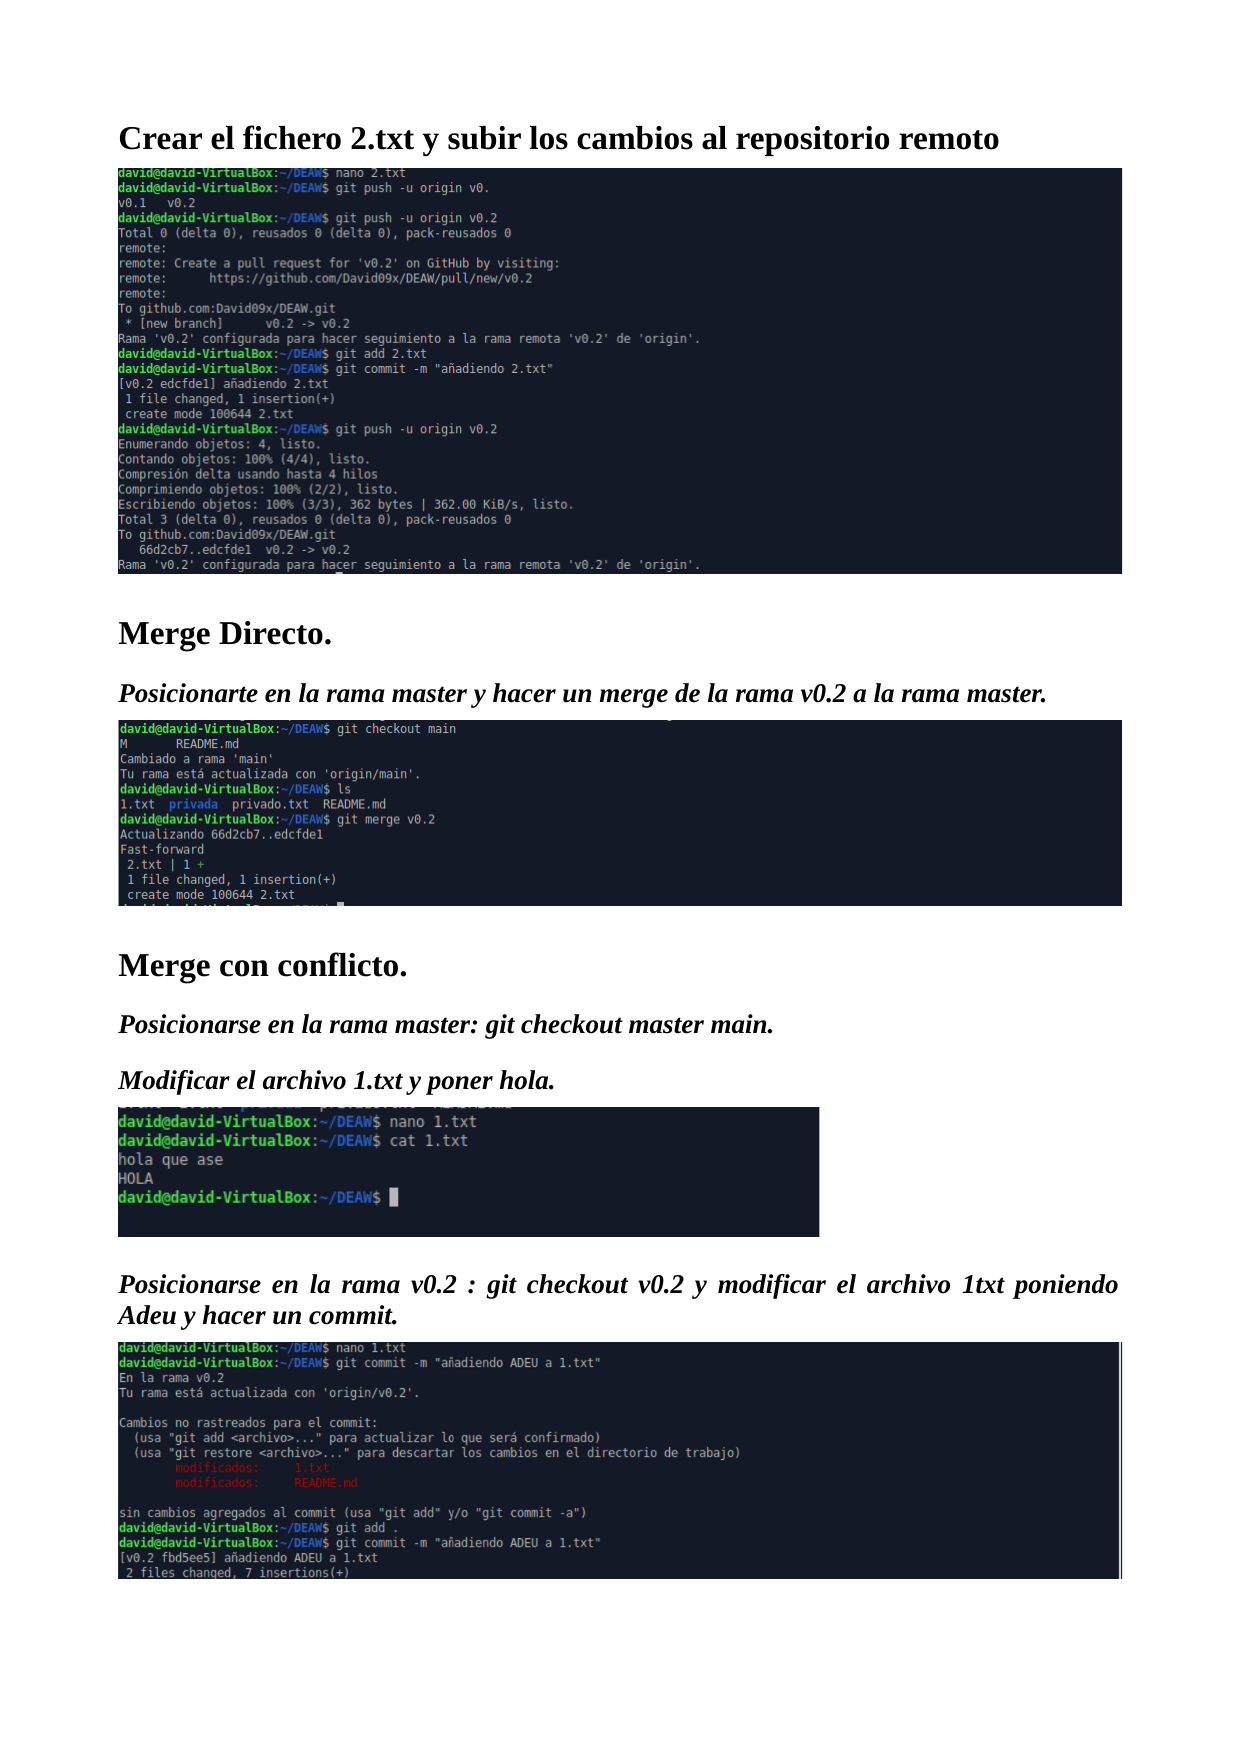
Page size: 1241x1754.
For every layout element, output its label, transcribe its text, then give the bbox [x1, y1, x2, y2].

picture [118, 1342, 1123, 1579]
picture [118, 168, 1123, 574]
subtitle Posicionarse en la rama v0.2 : git checkout v0.2 y modificar el archivo 1txt poniendo Adeu y hacer un commit. [118, 1268, 1122, 1330]
picture [118, 1107, 820, 1237]
subtitle Merge con conflicto. [118, 945, 1122, 983]
subtitle Modificar el archivo 1.txt y poner hola. [118, 1064, 1122, 1095]
picture [118, 720, 1123, 906]
subtitle Merge Directo. [118, 613, 1122, 652]
subtitle Posicionarte en la rama master y hacer un merge de la rama v0.2 a la rama master. [118, 677, 1122, 708]
subtitle Crear el fichero 2.txt y subir los cambios al repositorio remoto [118, 118, 1122, 156]
subtitle Posicionarse en la rama master: git checkout master main. [118, 1008, 1122, 1039]
